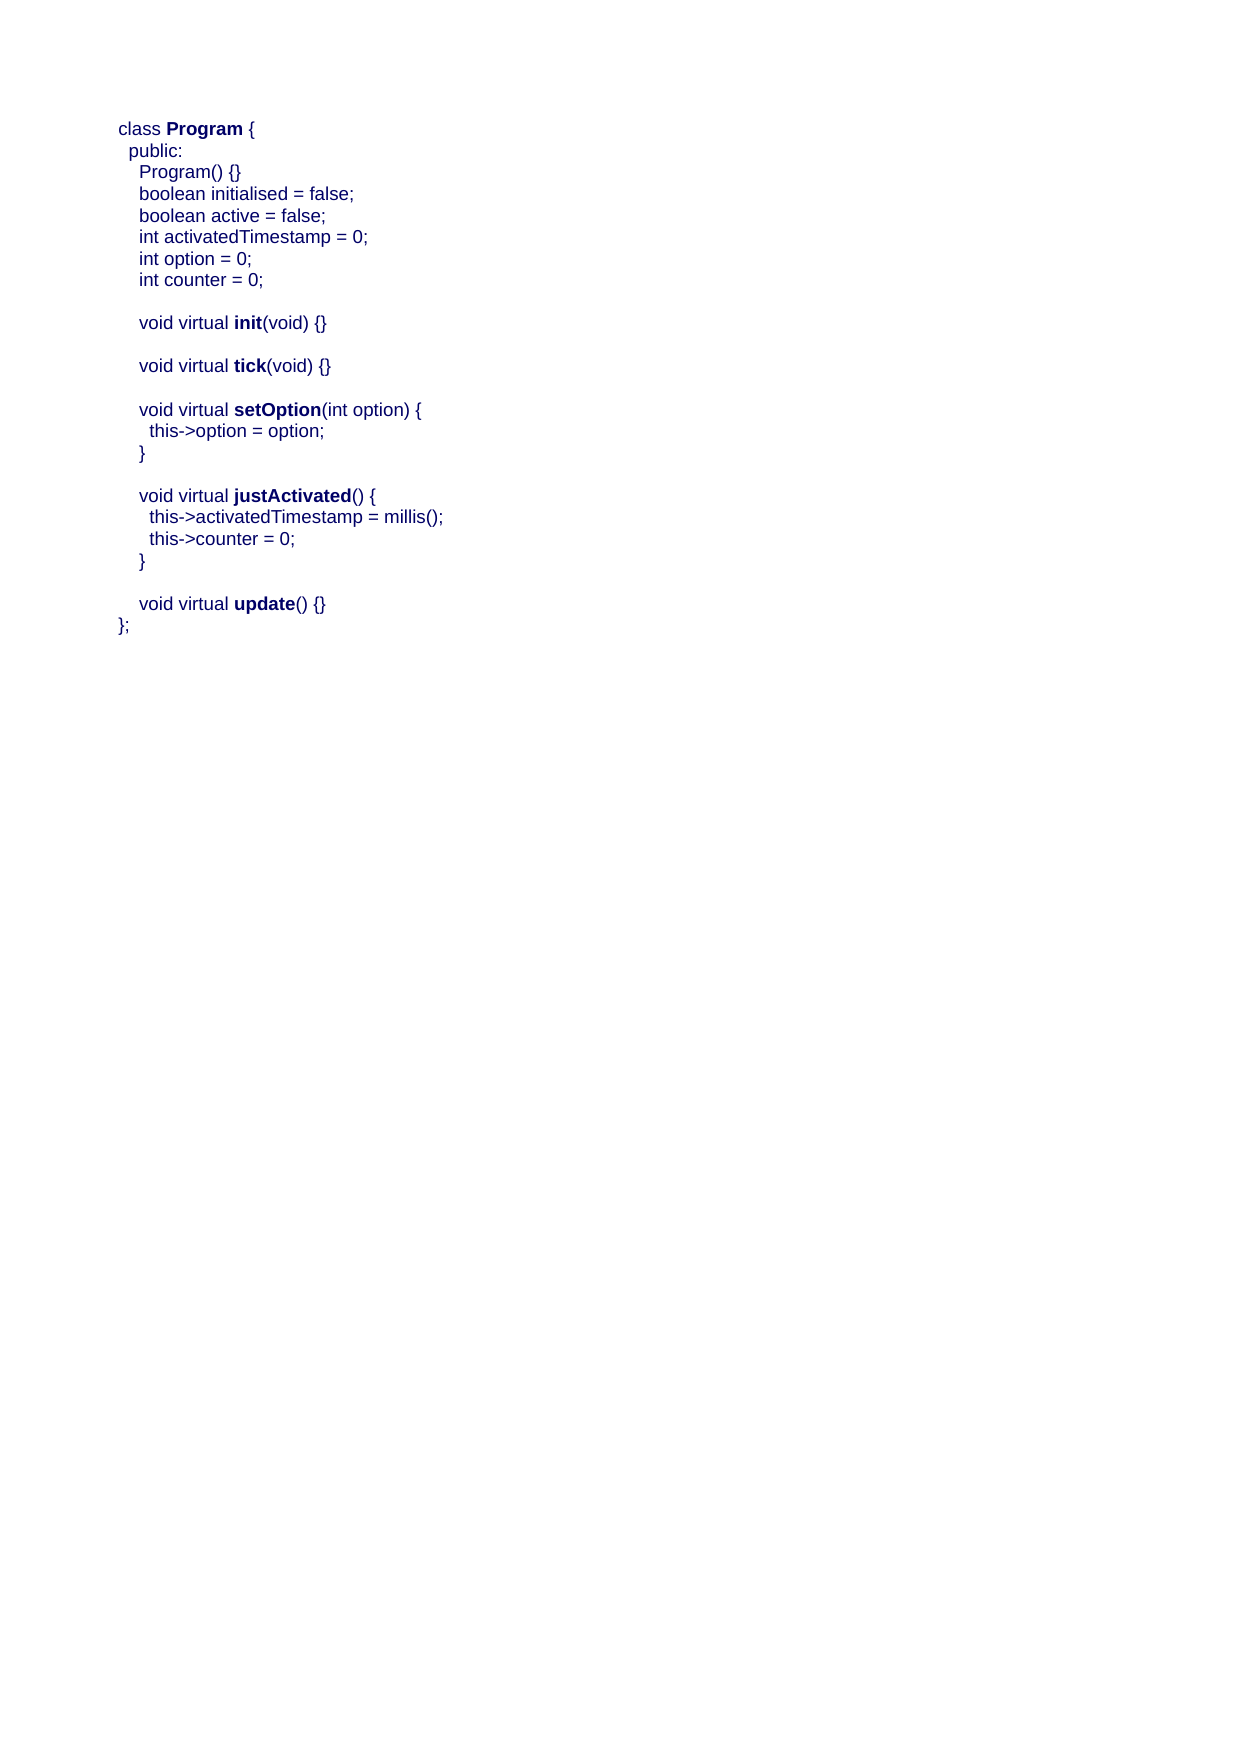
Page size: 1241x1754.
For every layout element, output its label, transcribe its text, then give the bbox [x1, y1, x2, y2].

text } [118, 549, 1122, 571]
text class Program { [118, 118, 1122, 140]
text void virtual justActivated() { [118, 485, 1122, 506]
text } [118, 442, 1122, 463]
text void virtual tick(void) {} [118, 355, 1122, 377]
text boolean active = false; [118, 204, 1122, 226]
text void virtual update() {} [118, 592, 1122, 614]
text boolean initialised = false; [118, 183, 1122, 204]
text this->counter = 0; [118, 528, 1122, 549]
text this->activatedTimestamp = millis(); [118, 506, 1122, 528]
text int counter = 0; [118, 269, 1122, 291]
text this->option = option; [118, 420, 1122, 442]
text Program() {} [118, 161, 1122, 183]
text int option = 0; [118, 247, 1122, 269]
text public: [118, 140, 1122, 161]
text void virtual setOption(int option) { [118, 398, 1122, 420]
text }; [118, 614, 1122, 636]
text void virtual init(void) {} [118, 312, 1122, 334]
text int activatedTimestamp = 0; [118, 226, 1122, 247]
